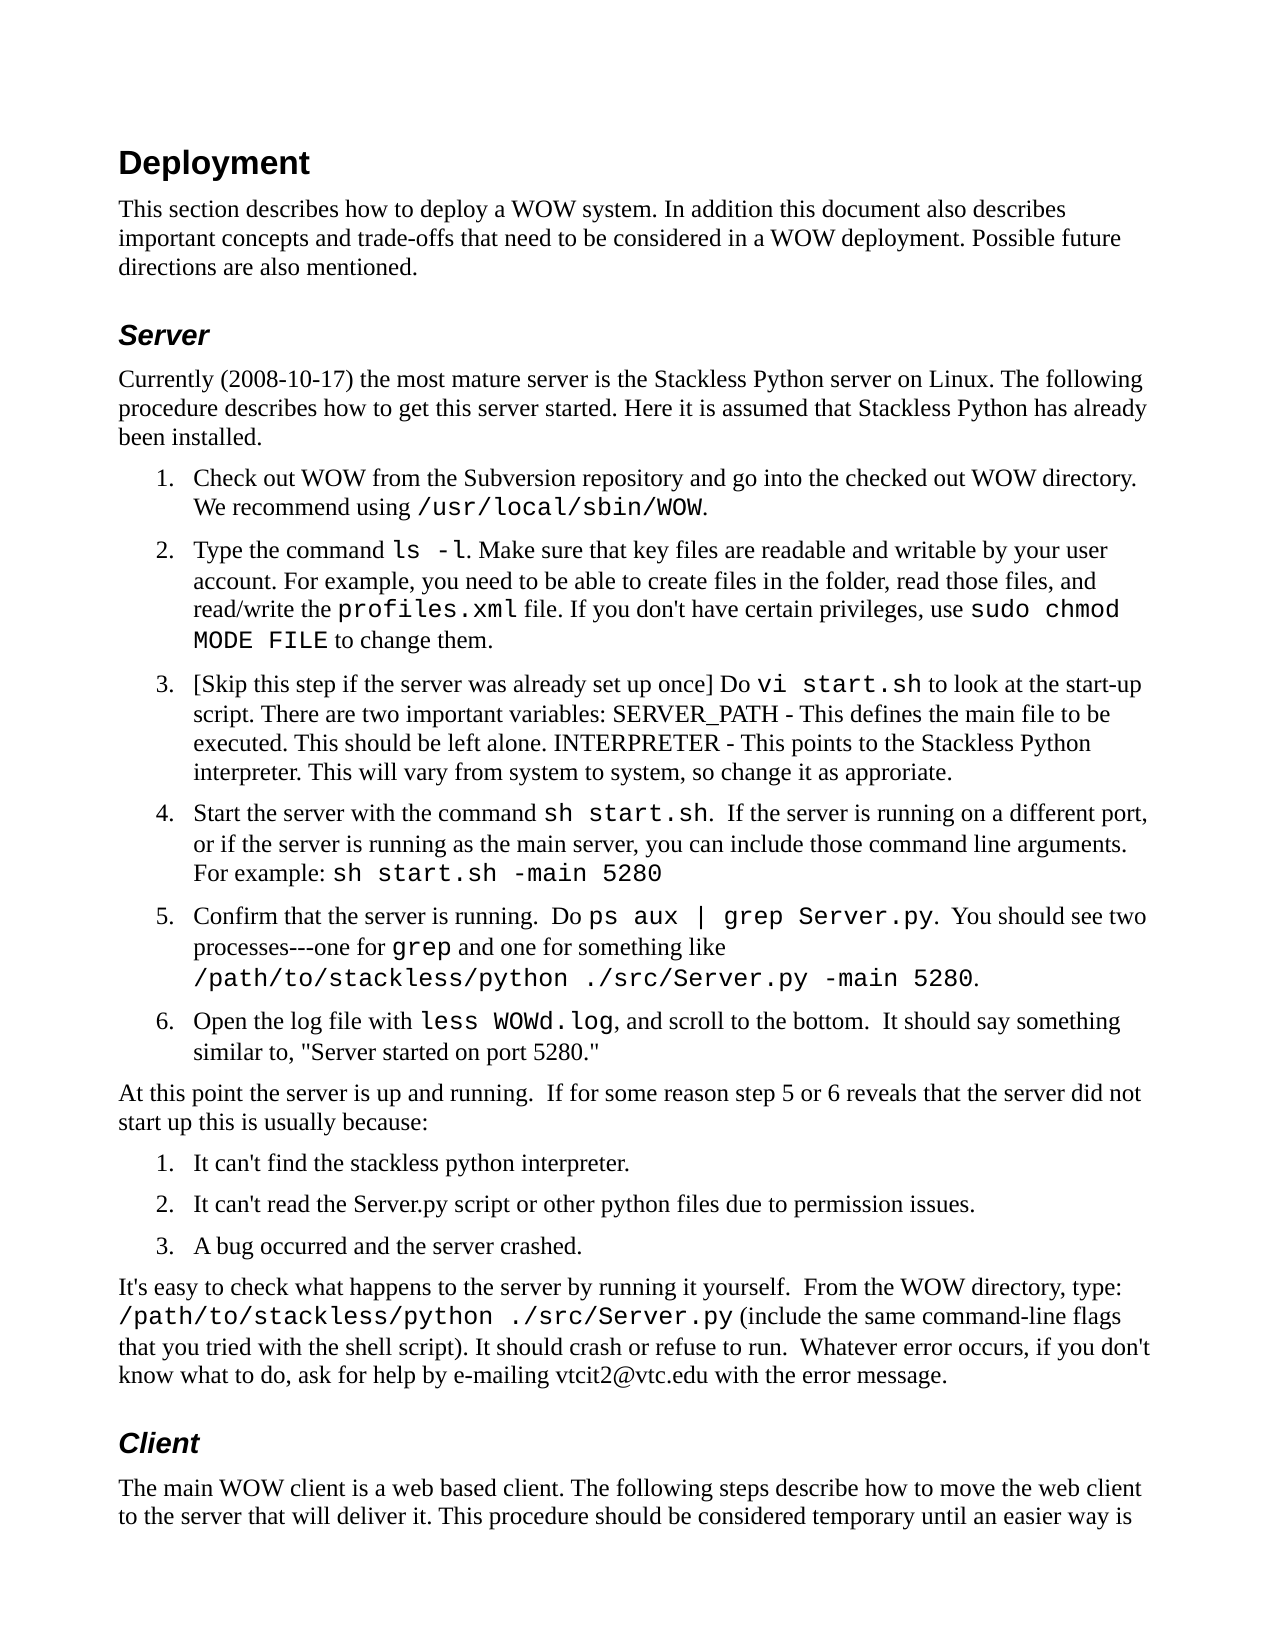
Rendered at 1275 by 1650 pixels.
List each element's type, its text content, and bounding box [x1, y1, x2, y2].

subtitle Server [118, 318, 1157, 352]
text The main WOW client is a web based client. The following steps describe how to move the web client to the server that will deliver it. This procedure should be considered temporary until an easier way is [118, 1473, 1157, 1530]
list [Skip this step if the server was already set up once] Do vi start.sh to look at the start-up script. There are two important variables: SERVER_PATH - This defines the main file to be executed. This should be left alone. INTERPRETER - This points to the Stackless Python interpreter. This will vary from system to system, so change it as approriate. [156, 669, 1157, 786]
text It's easy to check what happens to the server by running it yourself. From the WOW directory, type: /path/to/stackless/python ./src/Server.py (include the same command-line flags that you tried with the shell script). It should crash or refuse to run. Whatever error occurs, if you don't know what to do, ask for help by e-mailing vtcit2@vtc.edu with the error message. [118, 1272, 1157, 1389]
subtitle Deployment [118, 143, 1157, 182]
subtitle Client [118, 1427, 1157, 1460]
text At this point the server is up and running. If for some reason step 5 or 6 reveals that the server did not start up this is usually because: [118, 1078, 1157, 1136]
list Type the command ls -l. Make sure that key files are readable and writable by your user account. For example, you need to be able to create files in the folder, read those files, and read/write the profiles.xml file. If you don't have certain privileges, use sudo chmod MODE FILE to change them. [156, 535, 1157, 656]
list It can't read the Server.py script or other python files due to permission issues. [156, 1189, 1157, 1218]
list Start the server with the command sh start.sh. If the server is running on a different port, or if the server is running as the main server, you can include those command line arguments. For example: sh start.sh -main 5280 [156, 798, 1157, 889]
list Confirm that the server is running. Do ps aux | grep Server.py. You should see two processes---one for grep and one for something like /path/to/stackless/python ./src/Server.py -main 5280. [156, 901, 1157, 994]
list A bug occurred and the server crashed. [156, 1231, 1157, 1259]
list Open the log file with less WOWd.log, and scroll to the bottom. It should say something similar to, "Server started on port 5280." [156, 1006, 1157, 1066]
text This section describes how to deploy a WOW system. In addition this document also describes important concepts and trade-offs that need to be considered in a WOW deployment. Possible future directions are also mentioned. [118, 194, 1157, 281]
list It can't find the stackless python interpreter. [156, 1148, 1157, 1177]
list Check out WOW from the Subversion repository and go into the checked out WOW directory. We recommend using /usr/local/sbin/WOW. [156, 463, 1157, 522]
text Currently (2008-10-17) the most mature server is the Stackless Python server on Linux. The following procedure describes how to get this server started. Here it is assumed that Stackless Python has already been installed. [118, 364, 1157, 450]
